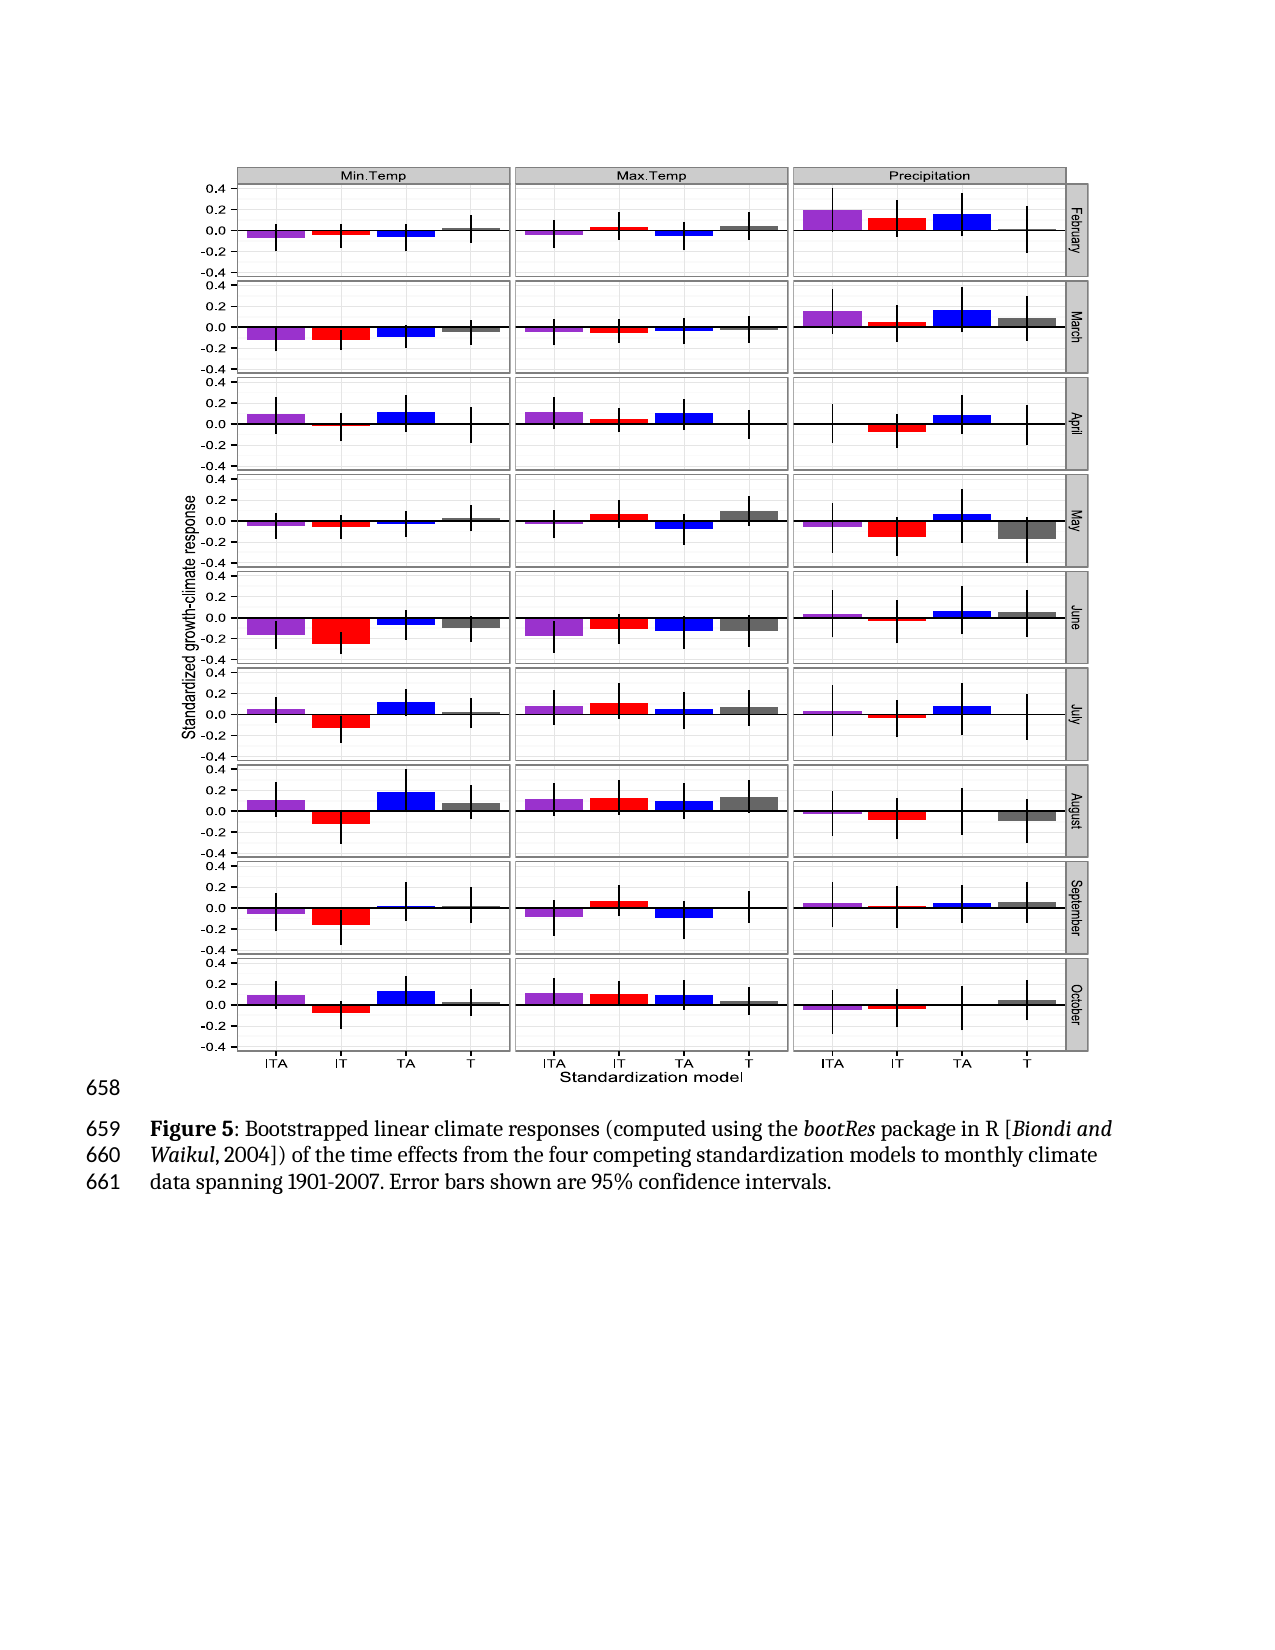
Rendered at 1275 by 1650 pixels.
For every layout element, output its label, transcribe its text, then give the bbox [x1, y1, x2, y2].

text Figure 5: Bootstrapped linear climate responses (computed using the bootRes package in R [Biondi and Waikul, 2004]) of the time effects from the four competing standardization models to monthly climate data spanning 1901-2007. Error bars shown are 95% confidence intervals. [150, 1116, 1125, 1195]
